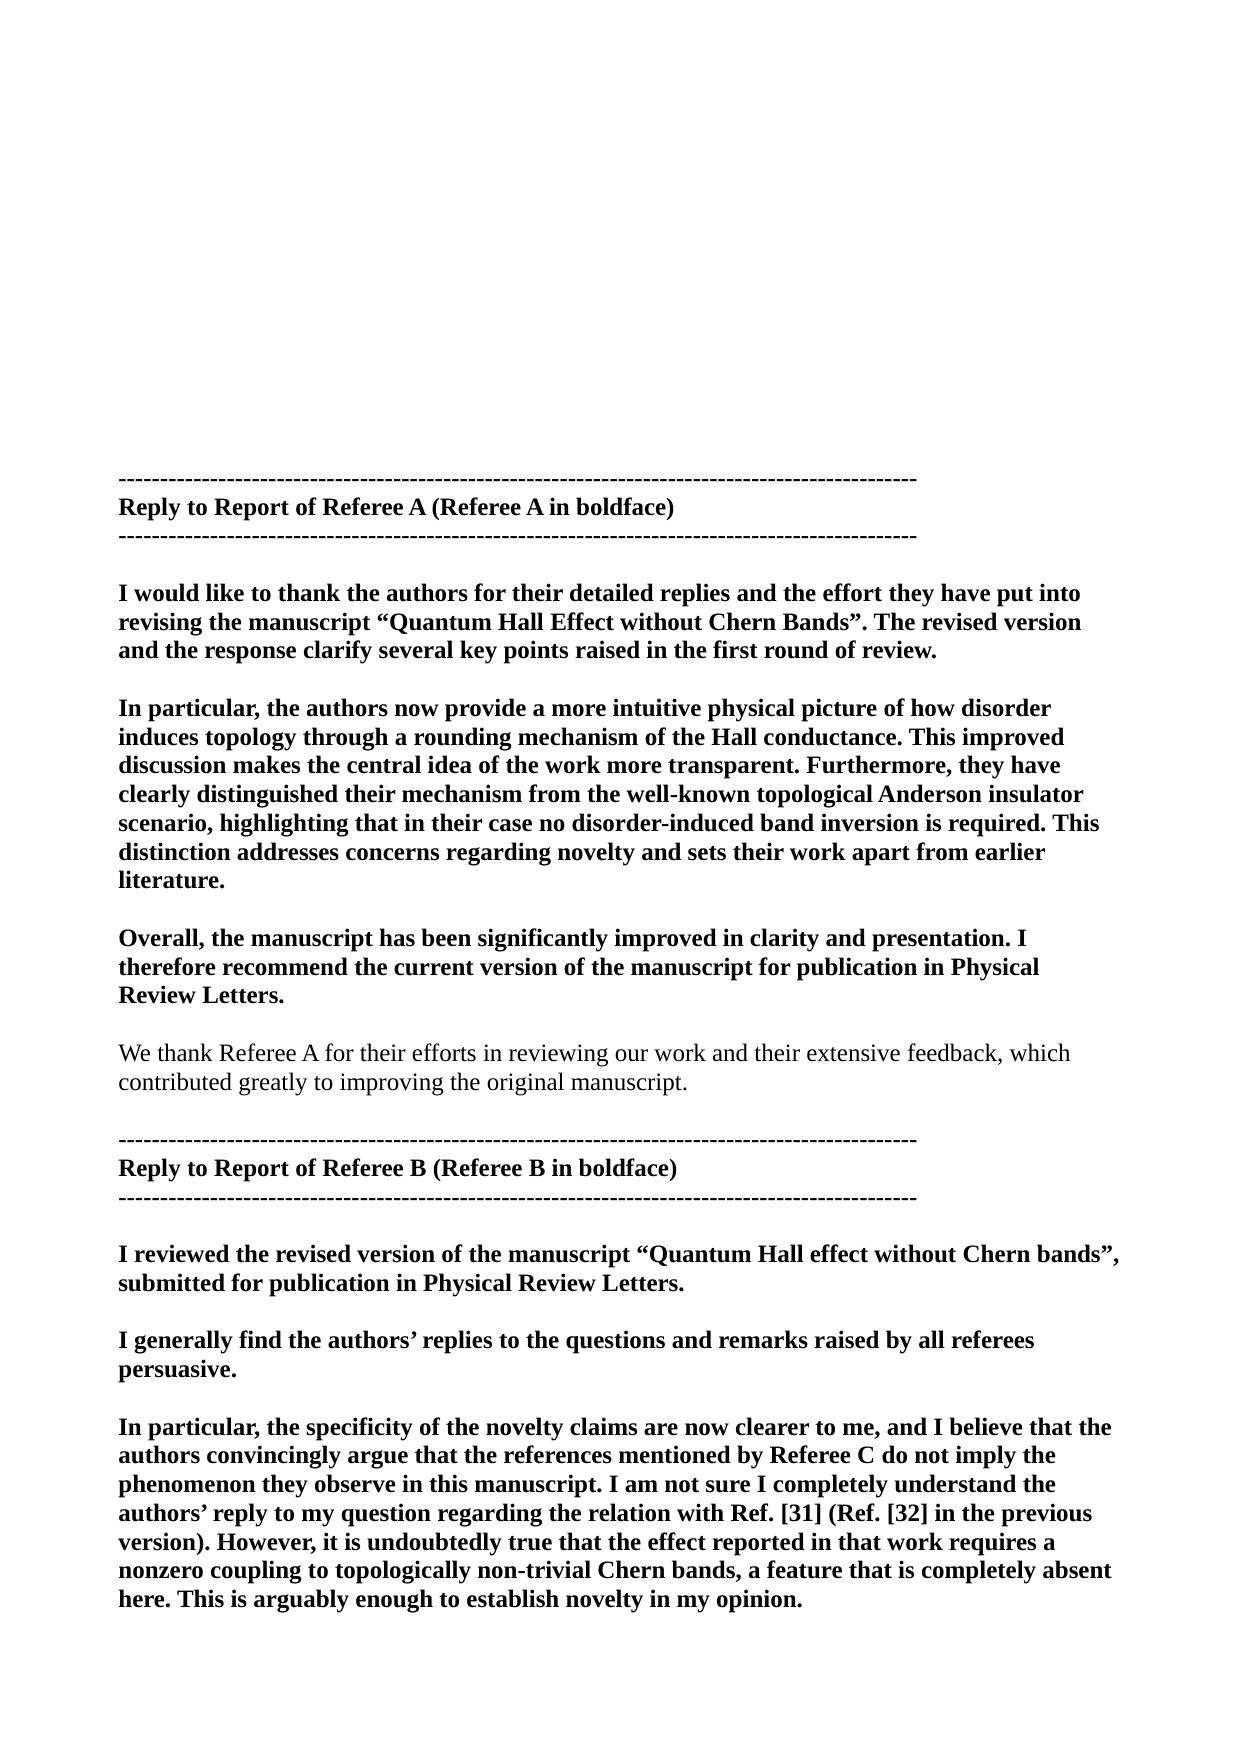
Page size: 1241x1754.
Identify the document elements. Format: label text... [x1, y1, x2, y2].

text I generally find the authors’ replies to the questions and remarks raised by all referees persuasive. In particular, the specificity of the novelty claims are now clearer to me, and I believe that the authors convincingly argue that the references mentioned by Referee C do not imply the phenomenon they observe in this manuscript. I am not sure I completely understand the authors’ reply to my question regarding the relation with Ref. [31] (Ref. [32] in the previous version). However, it is undoubtedly true that the effect reported in that work requires a nonzero coupling to topologically non-trivial Chern bands, a feature that is completely absent here. This is arguably enough to establish novelty in my opinion. [118, 1297, 1122, 1613]
text ------------------------------------------------------------------------------------------------ [118, 463, 1122, 492]
text Reply to Report of Referee B (Referee B in boldface) [118, 1153, 1122, 1182]
text I reviewed the revised version of the manuscript “Quantum Hall effect without Chern bands”, submitted for publication in Physical Review Letters. [118, 1211, 1122, 1297]
text ------------------------------------------------------------------------------------------------ [118, 1124, 1122, 1153]
text We thank Referee A for their efforts in reviewing our work and their extensive feedback, which contributed greatly to improving the original manuscript. [118, 1038, 1122, 1096]
text I would like to thank the authors for their detailed replies and the effort they have put into revising the manuscript “Quantum Hall Effect without Chern Bands”. The revised version and the response clarify several key points raised in the first round of review. In particular, the authors now provide a more intuitive physical picture of how disorder induces topology through a rounding mechanism of the Hall conductance. This improved discussion makes the central idea of the work more transparent. Furthermore, they have clearly distinguished their mechanism from the well-known topological Anderson insulator scenario, highlighting that in their case no disorder-induced band inversion is required. This distinction addresses concerns regarding novelty and sets their work apart from earlier literature. Overall, the manuscript has been significantly improved in clarity and presentation. I therefore recommend the current version of the manuscript for publication in Physical Review Letters. [118, 578, 1122, 1009]
text ------------------------------------------------------------------------------------------------ [118, 1182, 1122, 1211]
text Reply to Report of Referee A (Referee A in boldface) [118, 492, 1122, 521]
text ------------------------------------------------------------------------------------------------ [118, 521, 1122, 549]
